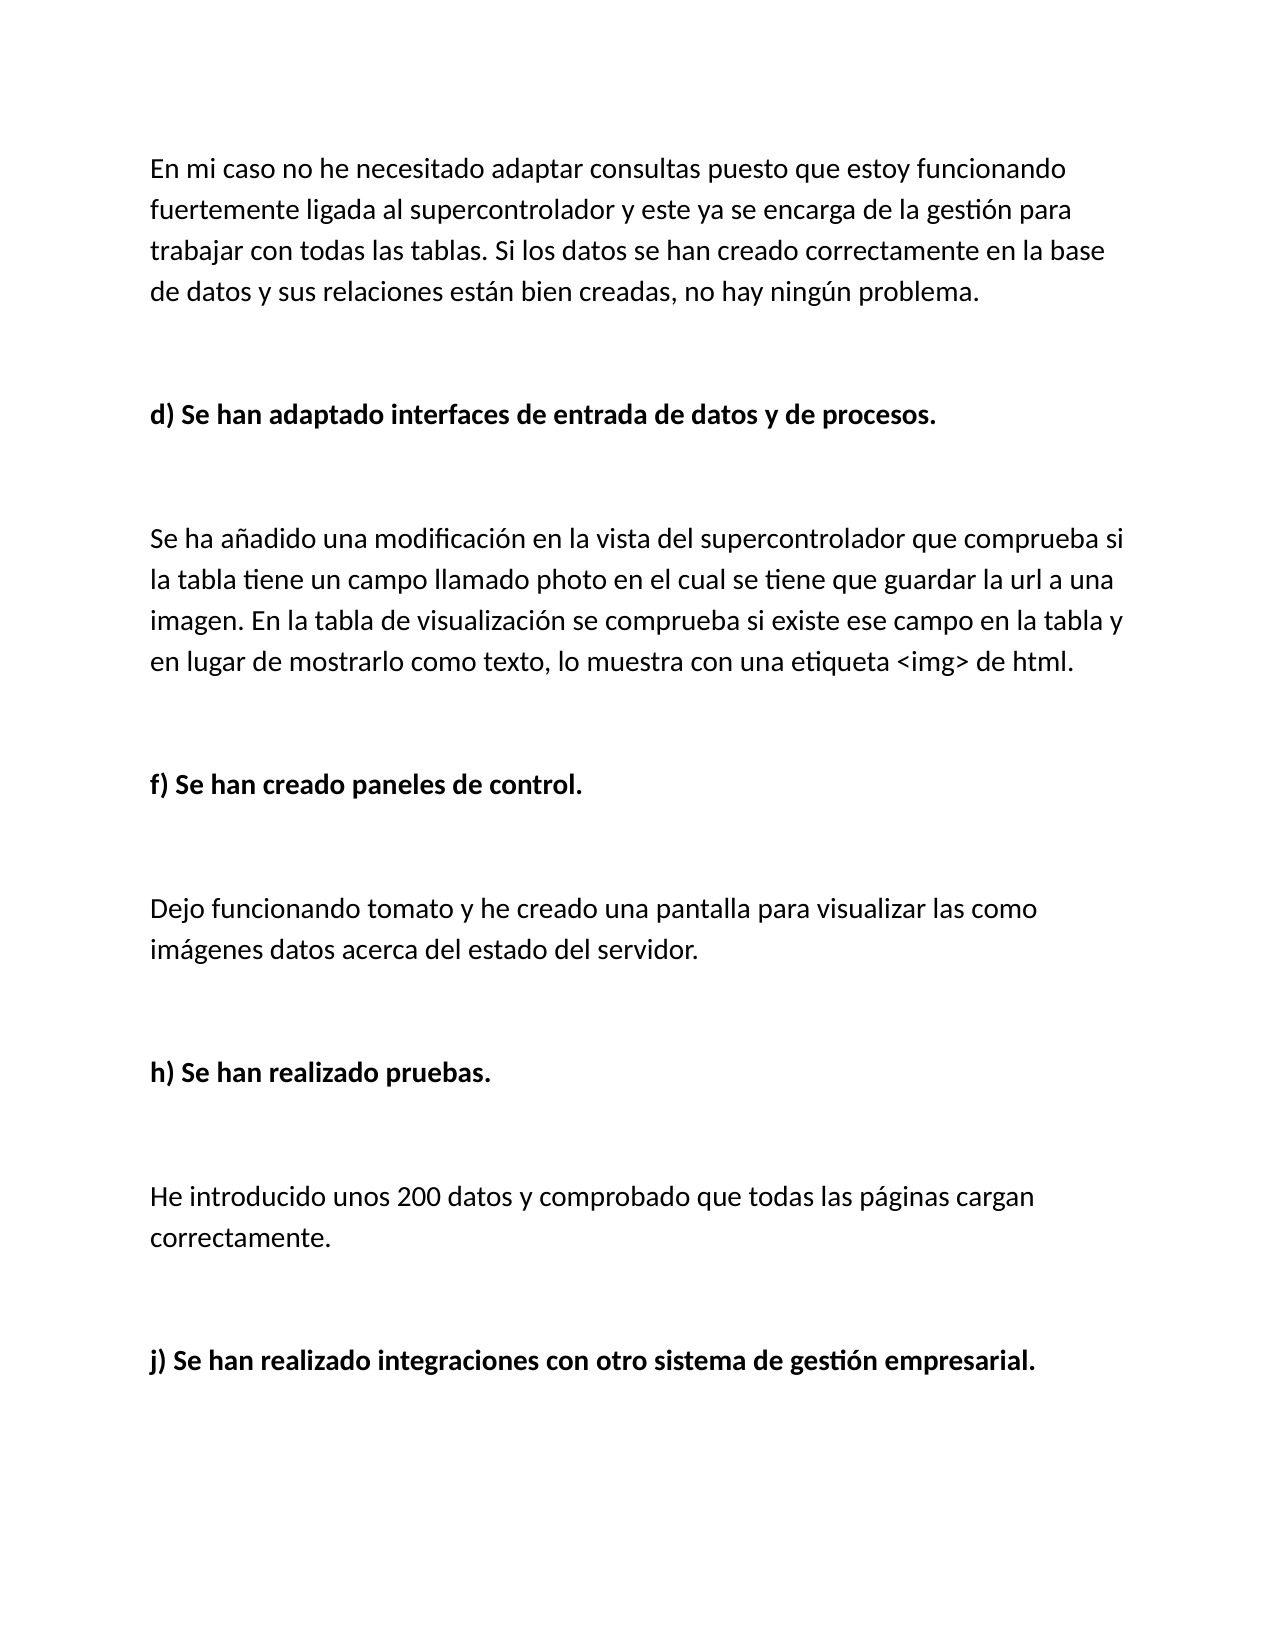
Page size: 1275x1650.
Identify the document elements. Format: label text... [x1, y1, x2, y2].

text h) Se han realizado pruebas. [150, 1054, 1125, 1090]
text He introducido unos 200 datos y comprobado que todas las páginas cargan correctamente. [150, 1178, 1125, 1254]
text d) Se han adaptado interfaces de entrada de datos y de procesos. [150, 396, 1125, 432]
text Dejo funcionando tomato y he creado una pantalla para visualizar las como imágenes datos acerca del estado del servidor. [150, 890, 1125, 966]
text Se ha añadido una modificación en la vista del supercontrolador que comprueba si la tabla tiene un campo llamado photo en el cual se tiene que guardar la url a una imagen. En la tabla de visualización se comprueba si existe ese campo en la tabla y en lugar de mostrarlo como texto, lo muestra con una etiqueta <img> de html. [150, 520, 1125, 678]
text En mi caso no he necesitado adaptar consultas puesto que estoy funcionando fuertemente ligada al supercontrolador y este ya se encarga de la gestión para trabajar con todas las tablas. Si los datos se han creado correctamente en la base de datos y sus relaciones están bien creadas, no hay ningún problema. [150, 150, 1125, 308]
text f) Se han creado paneles de control. [150, 766, 1125, 802]
text j) Se han realizado integraciones con otro sistema de gestión empresarial. [150, 1342, 1125, 1378]
